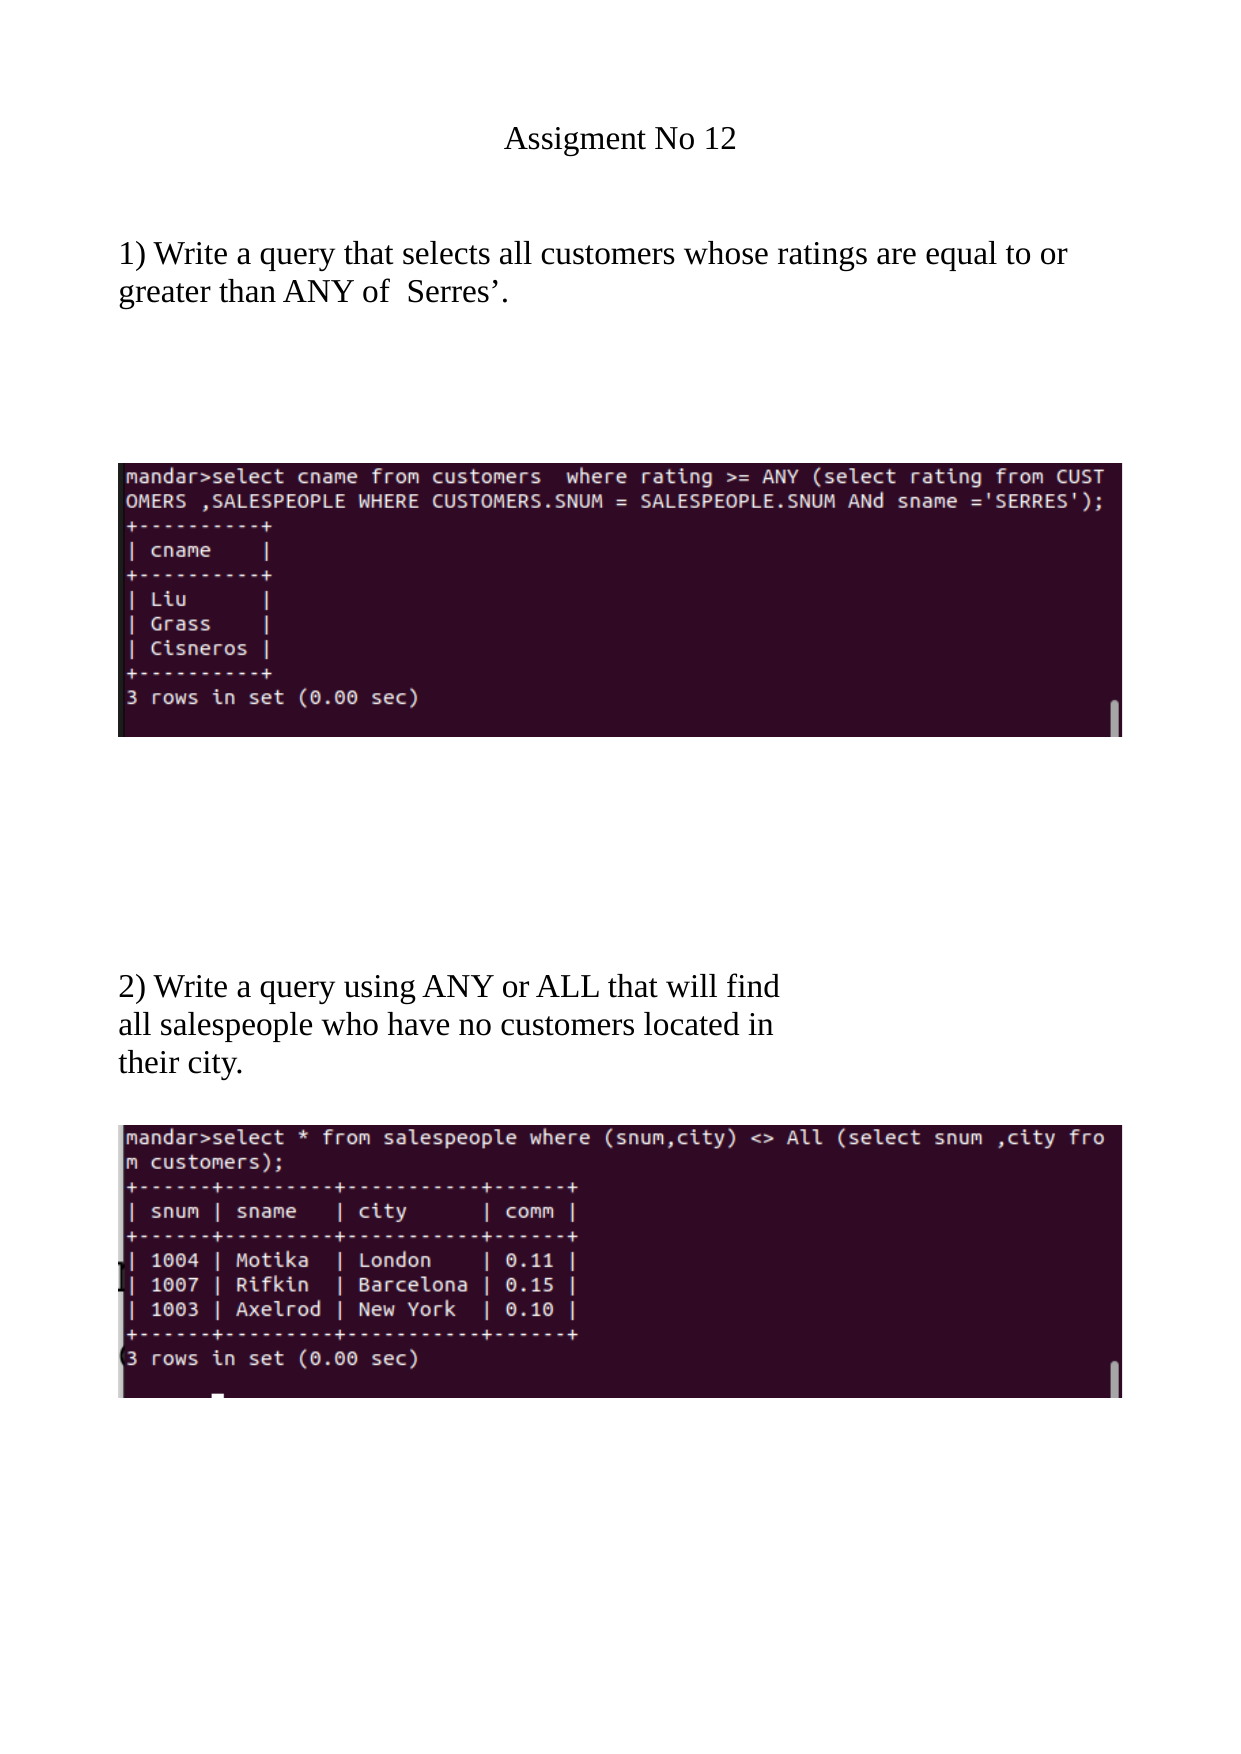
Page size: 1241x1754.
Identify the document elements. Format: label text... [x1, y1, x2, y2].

text their city. [118, 1043, 1122, 1081]
text 2) Write a query using ANY or ALL that will find [118, 966, 1122, 1004]
picture [118, 1125, 1123, 1398]
text all salespeople who have no customers located in [118, 1004, 1122, 1043]
text Assigment No 12 [118, 118, 1122, 156]
picture [118, 463, 1123, 737]
text 1) Write a query that selects all customers whose ratings are equal to or greater than ANY of Serres’. [118, 233, 1122, 310]
